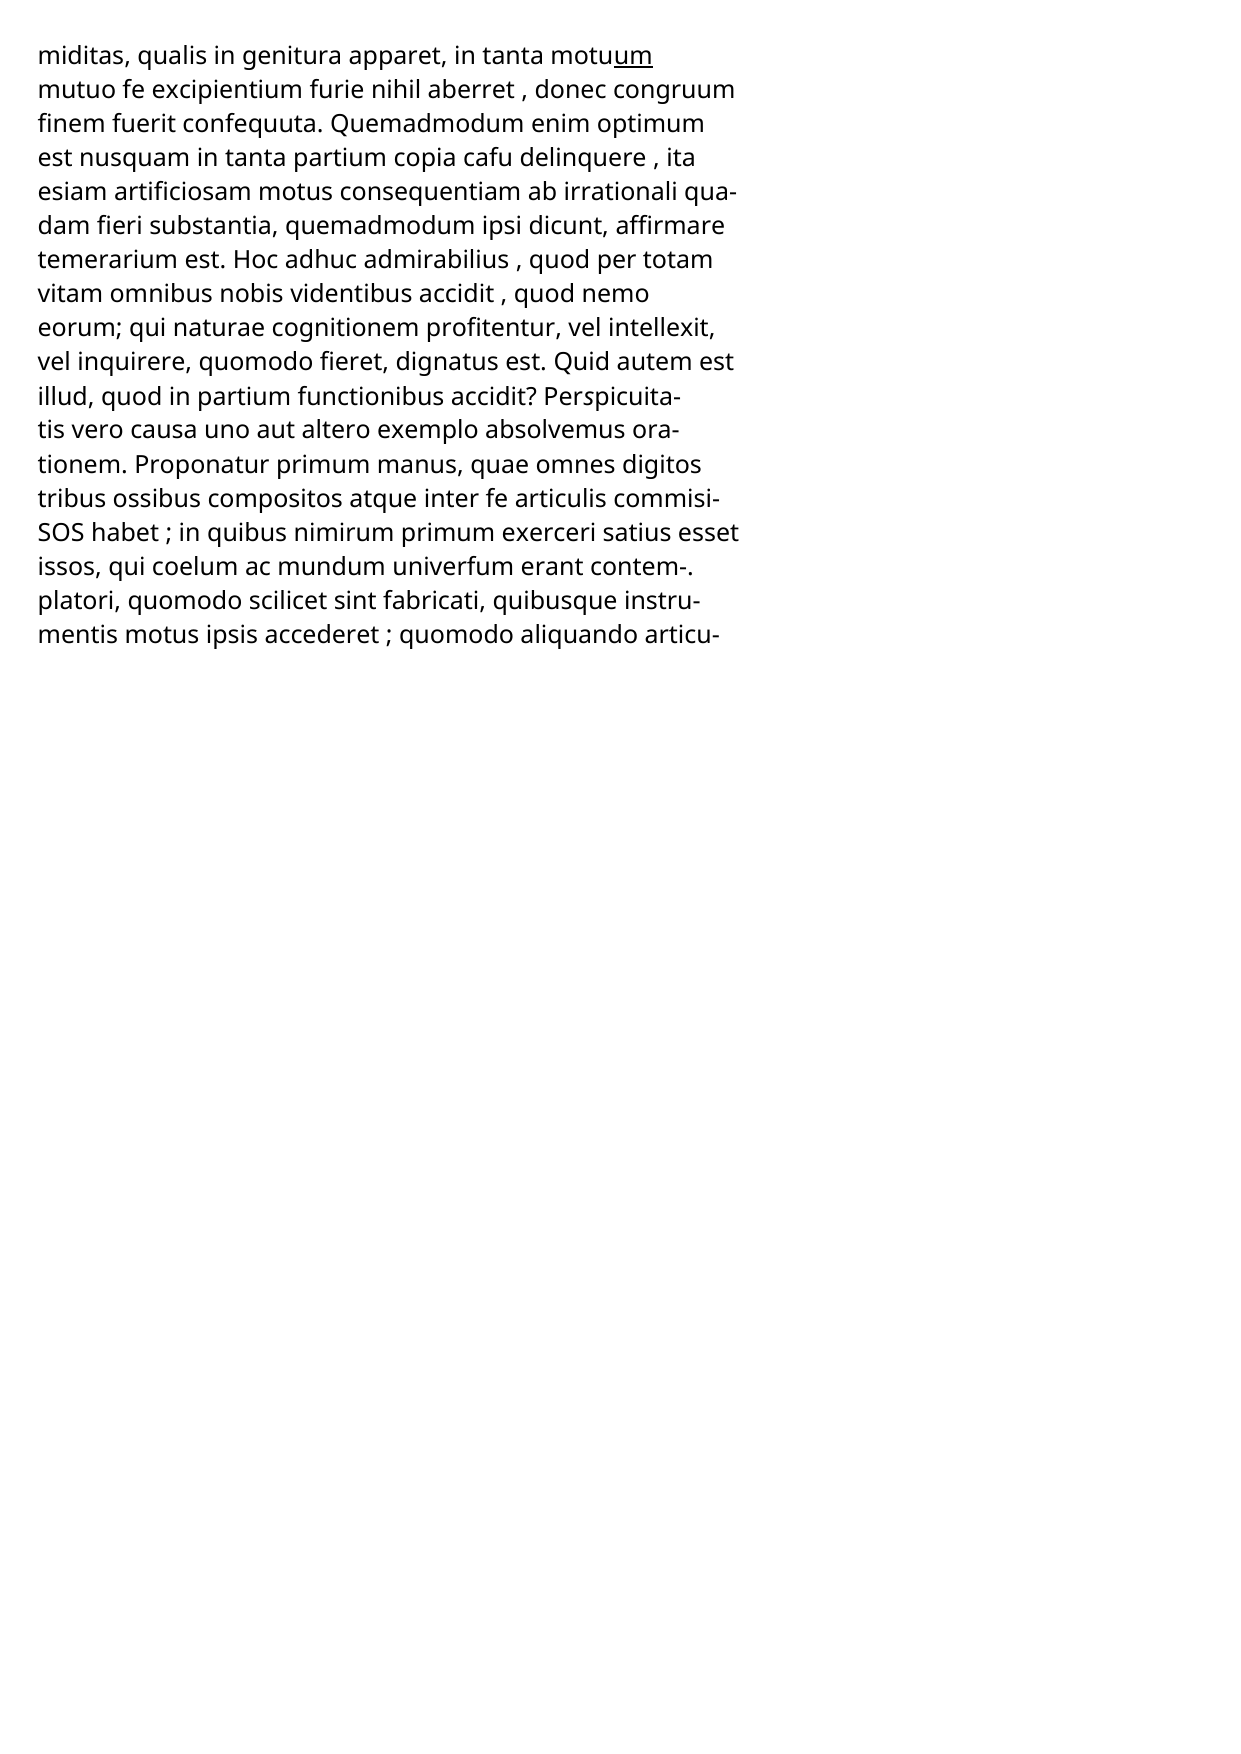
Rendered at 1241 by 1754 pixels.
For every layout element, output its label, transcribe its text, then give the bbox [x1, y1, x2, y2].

text miditas, qualis in genitura apparet, in tanta motuum mutuo fe excipientium furie nihil aberret , donec congruum finem fuerit confequuta. Quemadmodum enim optimum est nusquam in tanta partium copia cafu delinquere , ita esiam artificiosam motus consequentiam ab irrationali qua- dam fieri substantia, quemadmodum ipsi dicunt, affirmare temerarium est. Hoc adhuc admirabilius , quod per totam vitam omnibus nobis videntibus accidit , quod nemo eorum; qui naturae cognitionem profitentur, vel intellexit, vel inquirere, quomodo fieret, dignatus est. Quid autem est illud, quod in partium functionibus accidit? Perspicuita- tis vero causa uno aut altero exemplo absolvemus ora- tionem. Proponatur primum manus, quae omnes digitos tribus ossibus compositos atque inter fe articulis commisi- SOS habet ; in quibus nimirum primum exerceri satius esset issos, qui coelum ac mundum univerfum erant contem-. platori, quomodo scilicet sint fabricati, quibusque instru- mentis motus ipsis accederet ; quomodo aliquando articu- [37, 37, 1203, 651]
